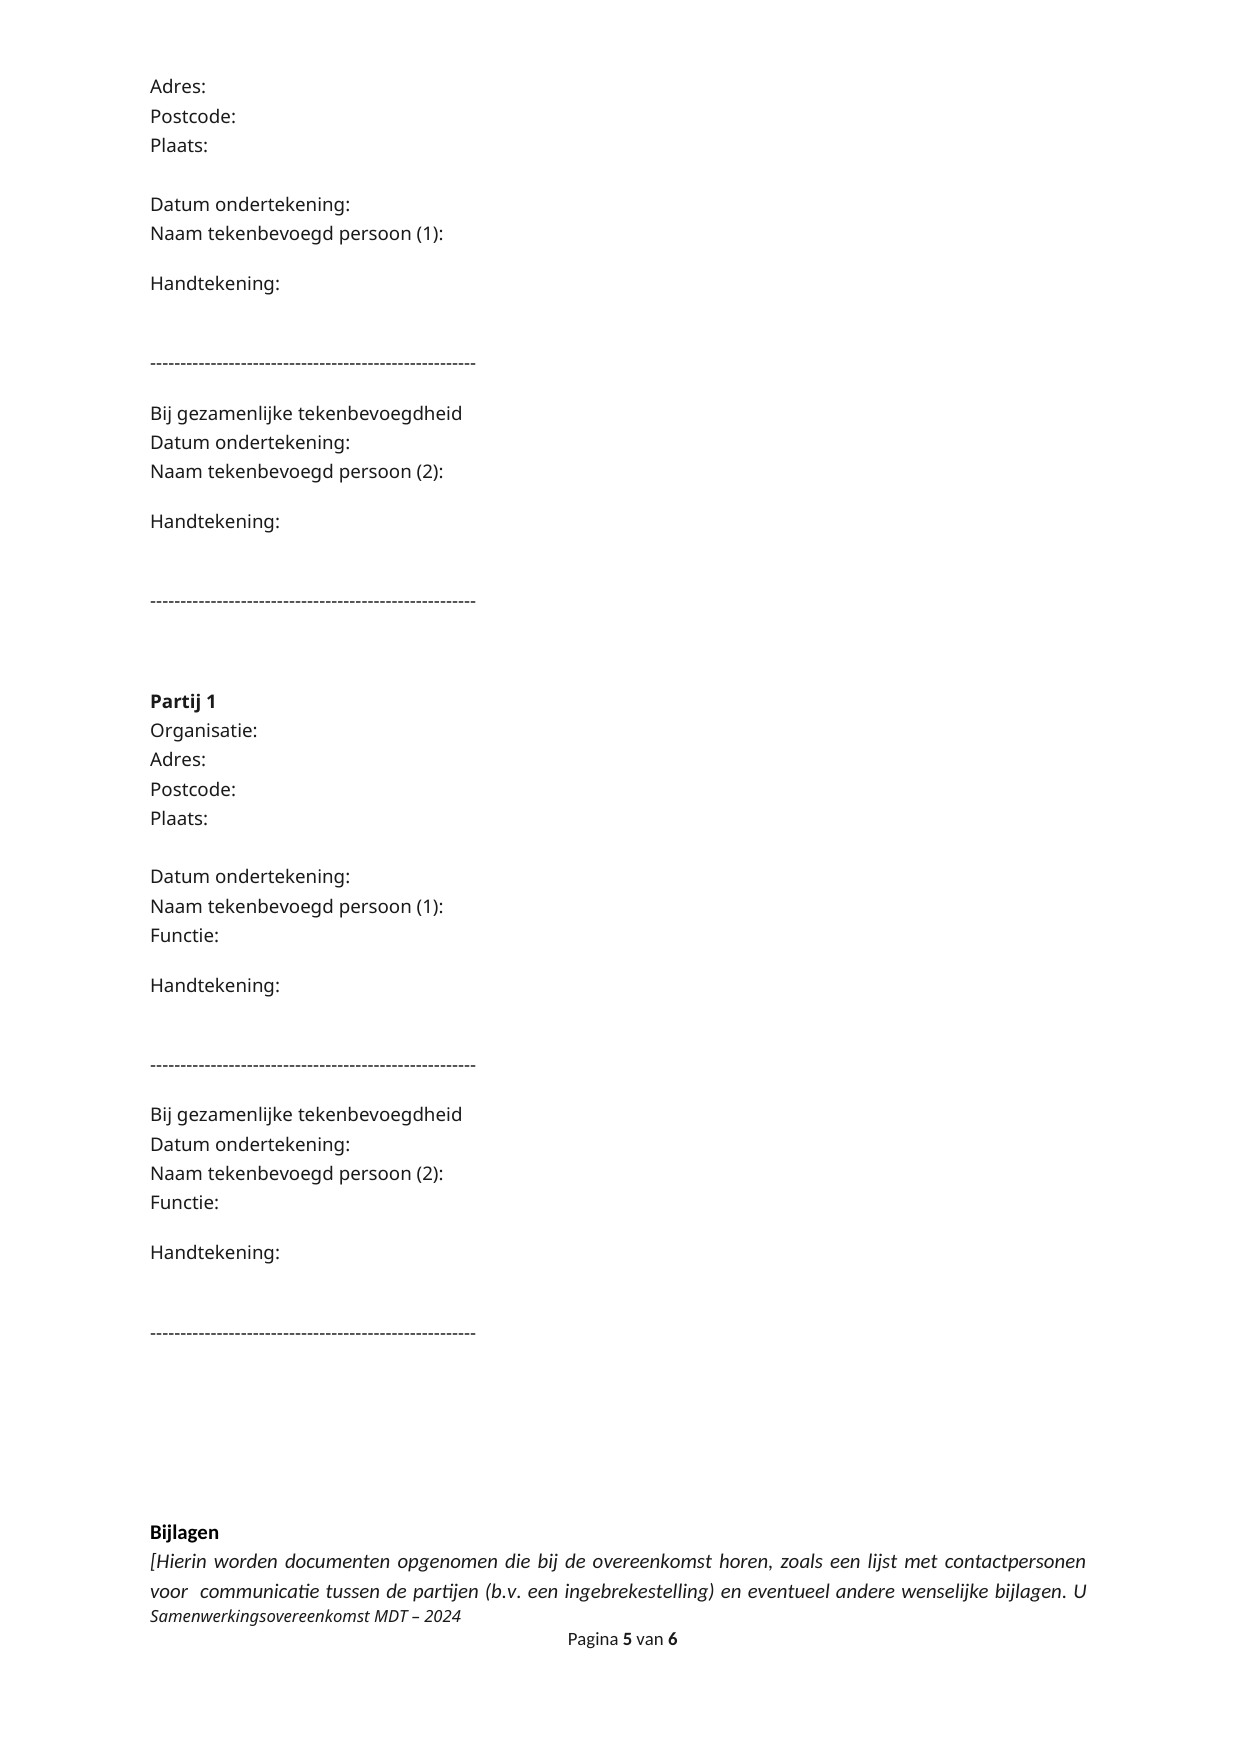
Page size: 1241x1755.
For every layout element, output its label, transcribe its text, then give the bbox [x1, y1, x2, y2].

text Bijlagen [150, 1519, 1090, 1545]
text ------------------------------------------------------ [150, 350, 1090, 375]
text Handtekening: [150, 508, 1090, 563]
text Bij gezamenlijke tekenbevoegdheid Datum ondertekening: Naam tekenbevoegd persoon (2): [150, 400, 1090, 484]
text Bij gezamenlijke tekenbevoegdheid Datum ondertekening: Naam tekenbevoegd persoon (2): Functie: [150, 1102, 1090, 1215]
text Handtekening: [150, 270, 1090, 325]
text Partij 1 Organisatie: Adres: Postcode: Plaats: Datum ondertekening: Naam tekenbevoegd persoon (1): Functie: [150, 688, 1090, 948]
text Adres: Postcode: Plaats: Datum ondertekening: Naam tekenbevoegd persoon (1): [150, 74, 1090, 246]
text [Hierin worden documenten opgenomen die bij de overeenkomst horen, zoals een lijst met contactpersonen voor communicatie tussen de partijen (b.v. een ingebrekestelling) en eventueel andere wenselijke bijlagen. U [150, 1549, 1090, 1603]
text Handtekening: [150, 972, 1090, 1027]
text Handtekening: [150, 1240, 1090, 1294]
text ------------------------------------------------------ [150, 588, 1090, 613]
text ------------------------------------------------------ [150, 1052, 1090, 1077]
text ------------------------------------------------------ [150, 1319, 1090, 1344]
